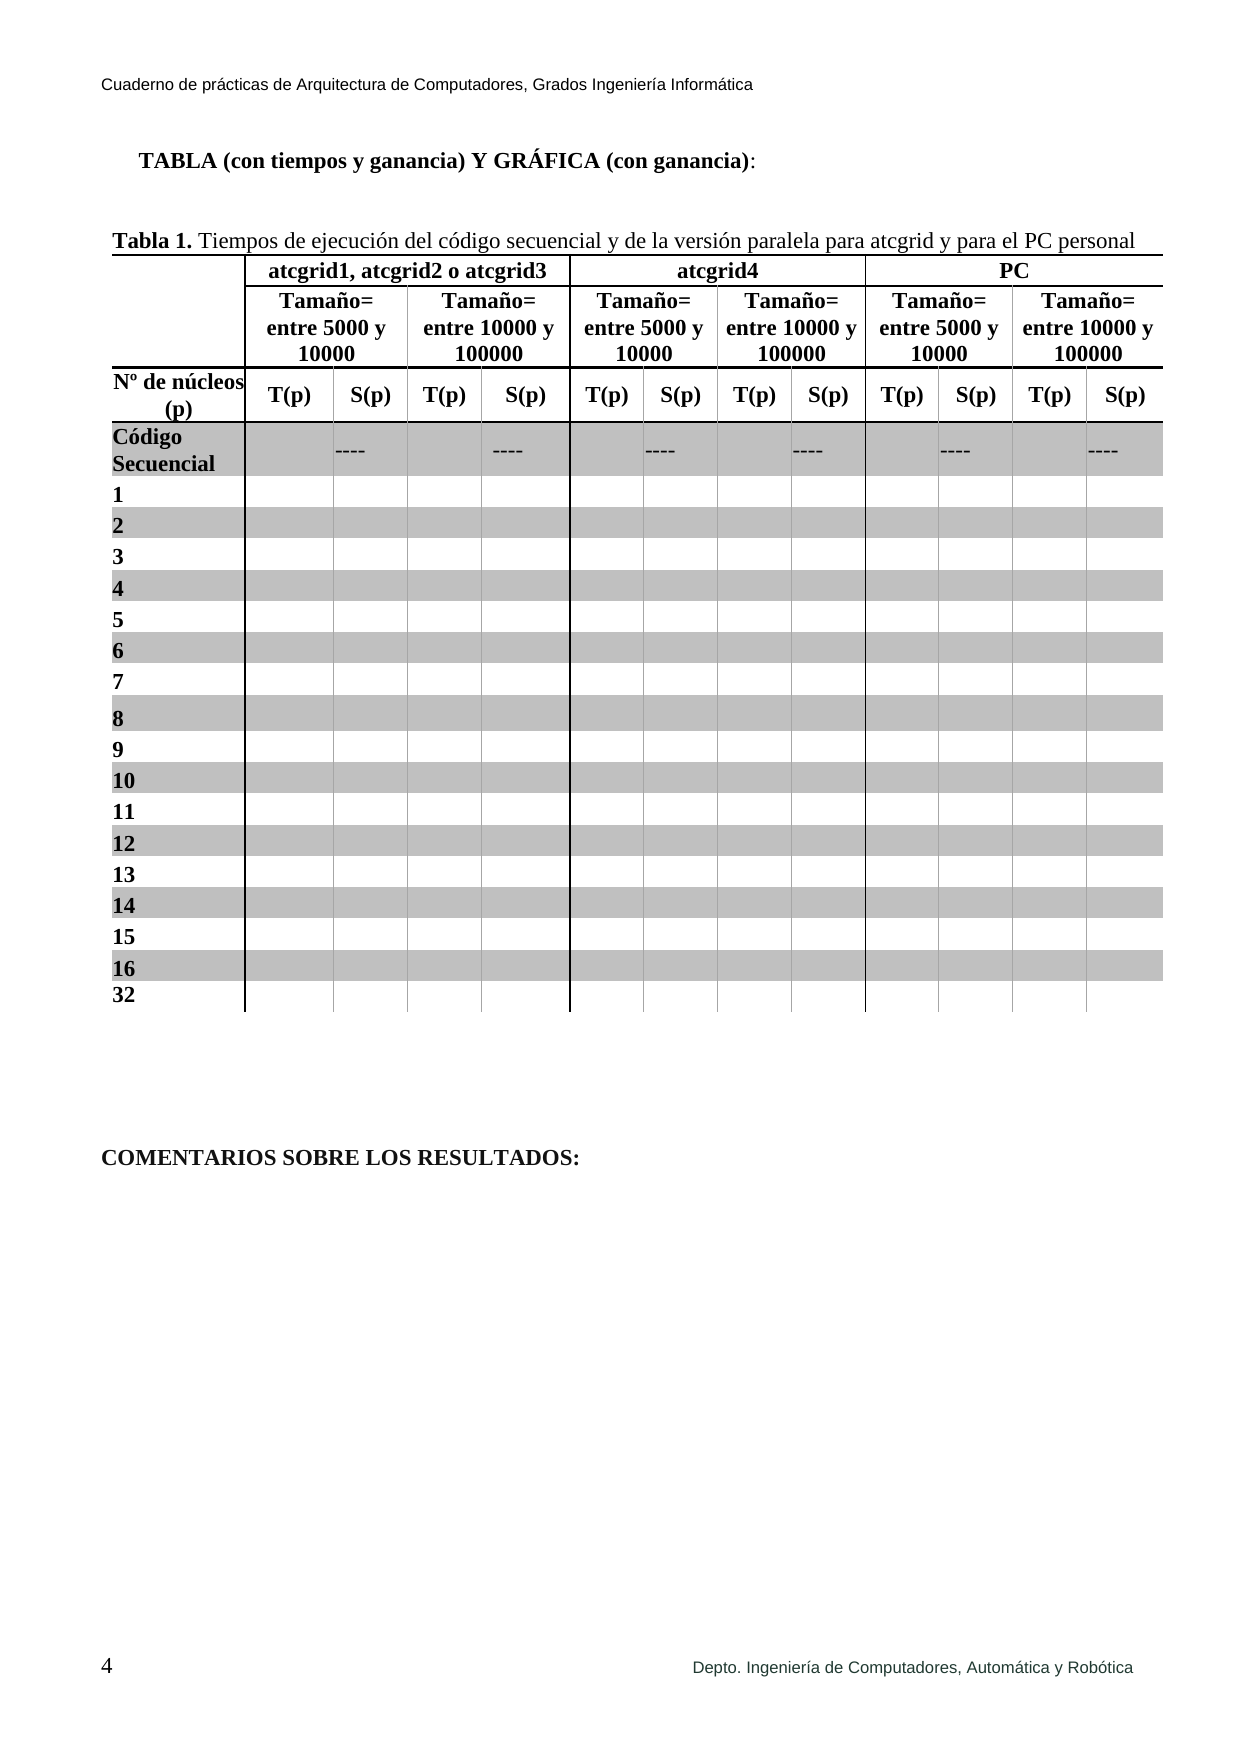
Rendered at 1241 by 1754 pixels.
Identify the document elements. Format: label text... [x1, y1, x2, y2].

table_cell [939, 507, 1012, 538]
table_cell [571, 762, 643, 793]
table_cell [408, 507, 481, 538]
table_cell [1013, 762, 1086, 793]
table_cell [1087, 762, 1163, 793]
table_cell [718, 695, 791, 731]
table_cell [408, 856, 481, 887]
table_cell [571, 601, 643, 632]
table_cell T(p) [866, 369, 938, 421]
table_cell [718, 601, 791, 632]
table_cell [644, 632, 717, 663]
table_cell [1013, 919, 1086, 950]
table_cell [939, 601, 1012, 632]
table_cell [334, 981, 407, 1012]
table_cell [246, 570, 333, 601]
table_cell [334, 794, 407, 825]
table_cell [1013, 856, 1086, 887]
table_cell [866, 601, 938, 632]
table_cell [1013, 950, 1086, 981]
table_cell [792, 887, 865, 918]
table_cell [334, 476, 407, 507]
table_cell [644, 507, 717, 538]
table_cell [1013, 664, 1086, 695]
table_cell [408, 762, 481, 793]
table_cell [792, 919, 865, 950]
table_cell [939, 476, 1012, 507]
table_cell [939, 981, 1012, 1012]
table_cell [1087, 825, 1163, 856]
table_cell [866, 950, 938, 981]
table_cell [408, 570, 481, 601]
table_cell [408, 664, 481, 695]
text TABLA (con tiempos y ganancia) Y GRÁFICA (con ganancia): [138, 147, 1143, 173]
table_cell [718, 981, 791, 1012]
table_cell [644, 476, 717, 507]
table_cell [482, 794, 569, 825]
table_cell [792, 539, 865, 570]
table_cell [482, 762, 569, 793]
table_cell 16 [112, 950, 244, 981]
table_cell [571, 507, 643, 538]
table_cell [408, 695, 481, 731]
table_cell 2 [112, 507, 244, 538]
table_header PC [866, 256, 1163, 285]
table_cell 8 [112, 695, 244, 731]
table_cell [718, 476, 791, 507]
table_cell [246, 762, 333, 793]
table_cell [482, 570, 569, 601]
table_cell [334, 539, 407, 570]
table_cell [571, 423, 643, 476]
table_cell [246, 919, 333, 950]
table_cell [246, 539, 333, 570]
table_cell [334, 507, 407, 538]
table_cell [1087, 981, 1163, 1012]
table_cell [644, 981, 717, 1012]
table_cell [792, 794, 865, 825]
table_cell [246, 794, 333, 825]
table_cell [939, 695, 1012, 731]
table_cell [866, 794, 938, 825]
table_cell [644, 601, 717, 632]
table_cell [644, 794, 717, 825]
table_cell [866, 539, 938, 570]
table_cell [246, 476, 333, 507]
table_cell [482, 664, 569, 695]
table_cell S(p) [644, 369, 717, 421]
table_cell [571, 632, 643, 663]
table_cell [939, 856, 1012, 887]
table_cell 12 [112, 825, 244, 856]
table_cell [482, 507, 569, 538]
table_cell 14 [112, 887, 244, 918]
table_cell 11 [112, 794, 244, 825]
table_cell [866, 825, 938, 856]
table_cell [644, 856, 717, 887]
table_header Tabla 1. Tiempos de ejecución del código secuencial y de la versión paralela para atcgrid y para el PC personal [101, 228, 1164, 254]
table_cell [718, 539, 791, 570]
table_cell [1087, 794, 1163, 825]
table_cell [1013, 507, 1086, 538]
table_cell [482, 887, 569, 918]
table_cell S(p) [334, 369, 407, 421]
table_cell 7 [112, 664, 244, 695]
table_cell [334, 664, 407, 695]
table_cell [718, 950, 791, 981]
table_cell [866, 570, 938, 601]
table_cell [644, 825, 717, 856]
table_cell [482, 632, 569, 663]
table_cell 6 [112, 632, 244, 663]
table_cell [408, 794, 481, 825]
table_cell [718, 919, 791, 950]
table_cell [866, 695, 938, 731]
table_cell [1087, 476, 1163, 507]
table_cell ---- [334, 423, 407, 476]
table_cell [246, 950, 333, 981]
table_cell [571, 695, 643, 731]
table_cell [334, 601, 407, 632]
table_cell [939, 887, 1012, 918]
table_cell [792, 632, 865, 663]
text COMENTARIOS SOBRE LOS RESULTADOS: [101, 1144, 1143, 1171]
table_cell [718, 664, 791, 695]
table_cell [1087, 507, 1163, 538]
table_cell [644, 695, 717, 731]
table_cell [866, 731, 938, 762]
table_cell [644, 762, 717, 793]
table_cell [571, 856, 643, 887]
table_cell [1087, 887, 1163, 918]
table_cell [1087, 919, 1163, 950]
table_cell 1 [112, 476, 244, 507]
table_cell [866, 981, 938, 1012]
table_cell [112, 286, 244, 366]
table_cell [939, 664, 1012, 695]
table_cell [792, 950, 865, 981]
table_cell [939, 762, 1012, 793]
table_cell Tamaño= entre 10000 y 100000 [1013, 287, 1163, 366]
table_cell S(p) [482, 369, 569, 421]
table_cell [482, 539, 569, 570]
table_cell [408, 887, 481, 918]
table_cell [792, 762, 865, 793]
table_cell [482, 601, 569, 632]
table_cell Tamaño= entre 10000 y 100000 [718, 287, 865, 366]
table_cell [334, 856, 407, 887]
table_cell 10 [112, 762, 244, 793]
table_cell [408, 825, 481, 856]
table_cell [644, 919, 717, 950]
table_cell [482, 950, 569, 981]
table_cell Tamaño= entre 10000 y 100000 [408, 287, 569, 366]
table_cell [246, 507, 333, 538]
table_cell [718, 762, 791, 793]
table_cell [1087, 731, 1163, 762]
table_cell [718, 794, 791, 825]
table_cell [1087, 539, 1163, 570]
table_cell [571, 731, 643, 762]
table_cell [571, 981, 643, 1012]
table_cell [1087, 695, 1163, 731]
table_cell [246, 825, 333, 856]
table_cell [246, 423, 333, 476]
table_cell [334, 887, 407, 918]
table_cell Tamaño= entre 5000 y 10000 [571, 287, 717, 366]
table_cell [246, 731, 333, 762]
table_cell S(p) [1087, 369, 1163, 421]
table_cell [644, 539, 717, 570]
table_cell [408, 919, 481, 950]
table_cell T(p) [718, 369, 791, 421]
table_cell [866, 632, 938, 663]
table_cell [792, 570, 865, 601]
table_cell 9 [112, 731, 244, 762]
table_cell [246, 887, 333, 918]
table_cell [644, 950, 717, 981]
table_cell [718, 856, 791, 887]
table_cell [334, 695, 407, 731]
table_cell [1087, 950, 1163, 981]
table_cell [334, 570, 407, 601]
table_cell [408, 950, 481, 981]
table_cell [246, 632, 333, 663]
table_cell [866, 762, 938, 793]
table_cell T(p) [246, 369, 333, 421]
table_cell [718, 570, 791, 601]
table_cell [1087, 601, 1163, 632]
table_cell [939, 794, 1012, 825]
table_cell 5 [112, 601, 244, 632]
table_cell [792, 856, 865, 887]
table_cell [866, 919, 938, 950]
table_cell [482, 981, 569, 1012]
table_cell [718, 423, 791, 476]
table_cell [1013, 601, 1086, 632]
table_cell Código Secuencial [112, 423, 244, 476]
table_cell [334, 950, 407, 981]
table_cell [1013, 981, 1086, 1012]
table_cell Tamaño= entre 5000 y 10000 [866, 287, 1012, 366]
table_header atcgrid4 [571, 256, 865, 285]
table_cell [482, 476, 569, 507]
table_cell [644, 570, 717, 601]
table_cell [1013, 423, 1086, 476]
table_cell S(p) [939, 369, 1012, 421]
table_cell [571, 919, 643, 950]
table_cell [1013, 476, 1086, 507]
table_cell [1013, 570, 1086, 601]
table_cell ---- [792, 423, 865, 476]
table_cell [644, 664, 717, 695]
table_cell 3 [112, 539, 244, 570]
table_cell [1013, 825, 1086, 856]
table_cell [246, 664, 333, 695]
table_cell [571, 887, 643, 918]
table_cell [1087, 664, 1163, 695]
table_cell [101, 254, 244, 1012]
table_cell [571, 664, 643, 695]
table_cell Nº de núcleos (p) [112, 369, 244, 421]
table_cell [718, 632, 791, 663]
table_header atcgrid1, atcgrid2 o atcgrid3 [246, 256, 569, 285]
table_cell [246, 856, 333, 887]
table_cell [866, 664, 938, 695]
table_cell [408, 539, 481, 570]
table_cell [792, 601, 865, 632]
table_cell ---- [939, 423, 1012, 476]
table_cell [408, 601, 481, 632]
table_cell [408, 731, 481, 762]
table_cell [939, 632, 1012, 663]
table_cell [792, 825, 865, 856]
table_cell ---- [644, 423, 717, 476]
table_cell ---- [482, 423, 569, 476]
table_cell [482, 919, 569, 950]
table_cell [334, 825, 407, 856]
table_cell [939, 950, 1012, 981]
table_cell [408, 981, 481, 1012]
table_cell [1087, 570, 1163, 601]
table_cell [792, 981, 865, 1012]
table_cell T(p) [408, 369, 481, 421]
table_cell [718, 731, 791, 762]
table_cell [408, 476, 481, 507]
table_cell [866, 887, 938, 918]
table_cell [866, 476, 938, 507]
table_cell 4 [112, 570, 244, 601]
table_cell [482, 695, 569, 731]
table_cell [482, 856, 569, 887]
table_cell [246, 601, 333, 632]
table_cell [571, 539, 643, 570]
table_cell [571, 825, 643, 856]
table_cell [571, 570, 643, 601]
table_cell [1013, 539, 1086, 570]
table_cell [571, 794, 643, 825]
table_cell Tamaño= entre 5000 y 10000 [246, 287, 407, 366]
table_cell [408, 632, 481, 663]
table_cell [644, 887, 717, 918]
table_cell [1013, 632, 1086, 663]
table_cell [408, 423, 481, 476]
table_cell [792, 695, 865, 731]
table_cell [1087, 856, 1163, 887]
table_cell [939, 539, 1012, 570]
table_cell 32 [112, 981, 244, 1012]
table_cell [334, 762, 407, 793]
table_cell [334, 731, 407, 762]
table_cell [1013, 695, 1086, 731]
table_cell [792, 507, 865, 538]
table_cell [334, 632, 407, 663]
table_cell [1013, 794, 1086, 825]
table_cell [939, 570, 1012, 601]
table_cell T(p) [571, 369, 643, 421]
table_cell [482, 825, 569, 856]
table_cell [718, 887, 791, 918]
table_header [112, 256, 244, 285]
table_cell ---- [1087, 423, 1163, 476]
table_cell [939, 919, 1012, 950]
table_cell [482, 731, 569, 762]
table_cell [792, 731, 865, 762]
table_cell T(p) [1013, 369, 1086, 421]
table_cell [1013, 731, 1086, 762]
table_cell [939, 731, 1012, 762]
table_cell [1013, 887, 1086, 918]
table_cell 13 [112, 856, 244, 887]
table_cell [334, 919, 407, 950]
table_cell [939, 825, 1012, 856]
table_cell [571, 476, 643, 507]
table_cell [718, 825, 791, 856]
table_cell [792, 664, 865, 695]
table_cell [866, 507, 938, 538]
table_cell [246, 695, 333, 731]
table_cell 15 [112, 919, 244, 950]
table_cell [571, 950, 643, 981]
table_cell [644, 731, 717, 762]
table_cell [866, 856, 938, 887]
table_cell [866, 423, 938, 476]
table_cell [718, 507, 791, 538]
table_cell [792, 476, 865, 507]
table_cell [246, 981, 333, 1012]
table_cell [1087, 632, 1163, 663]
table_cell S(p) [792, 369, 865, 421]
